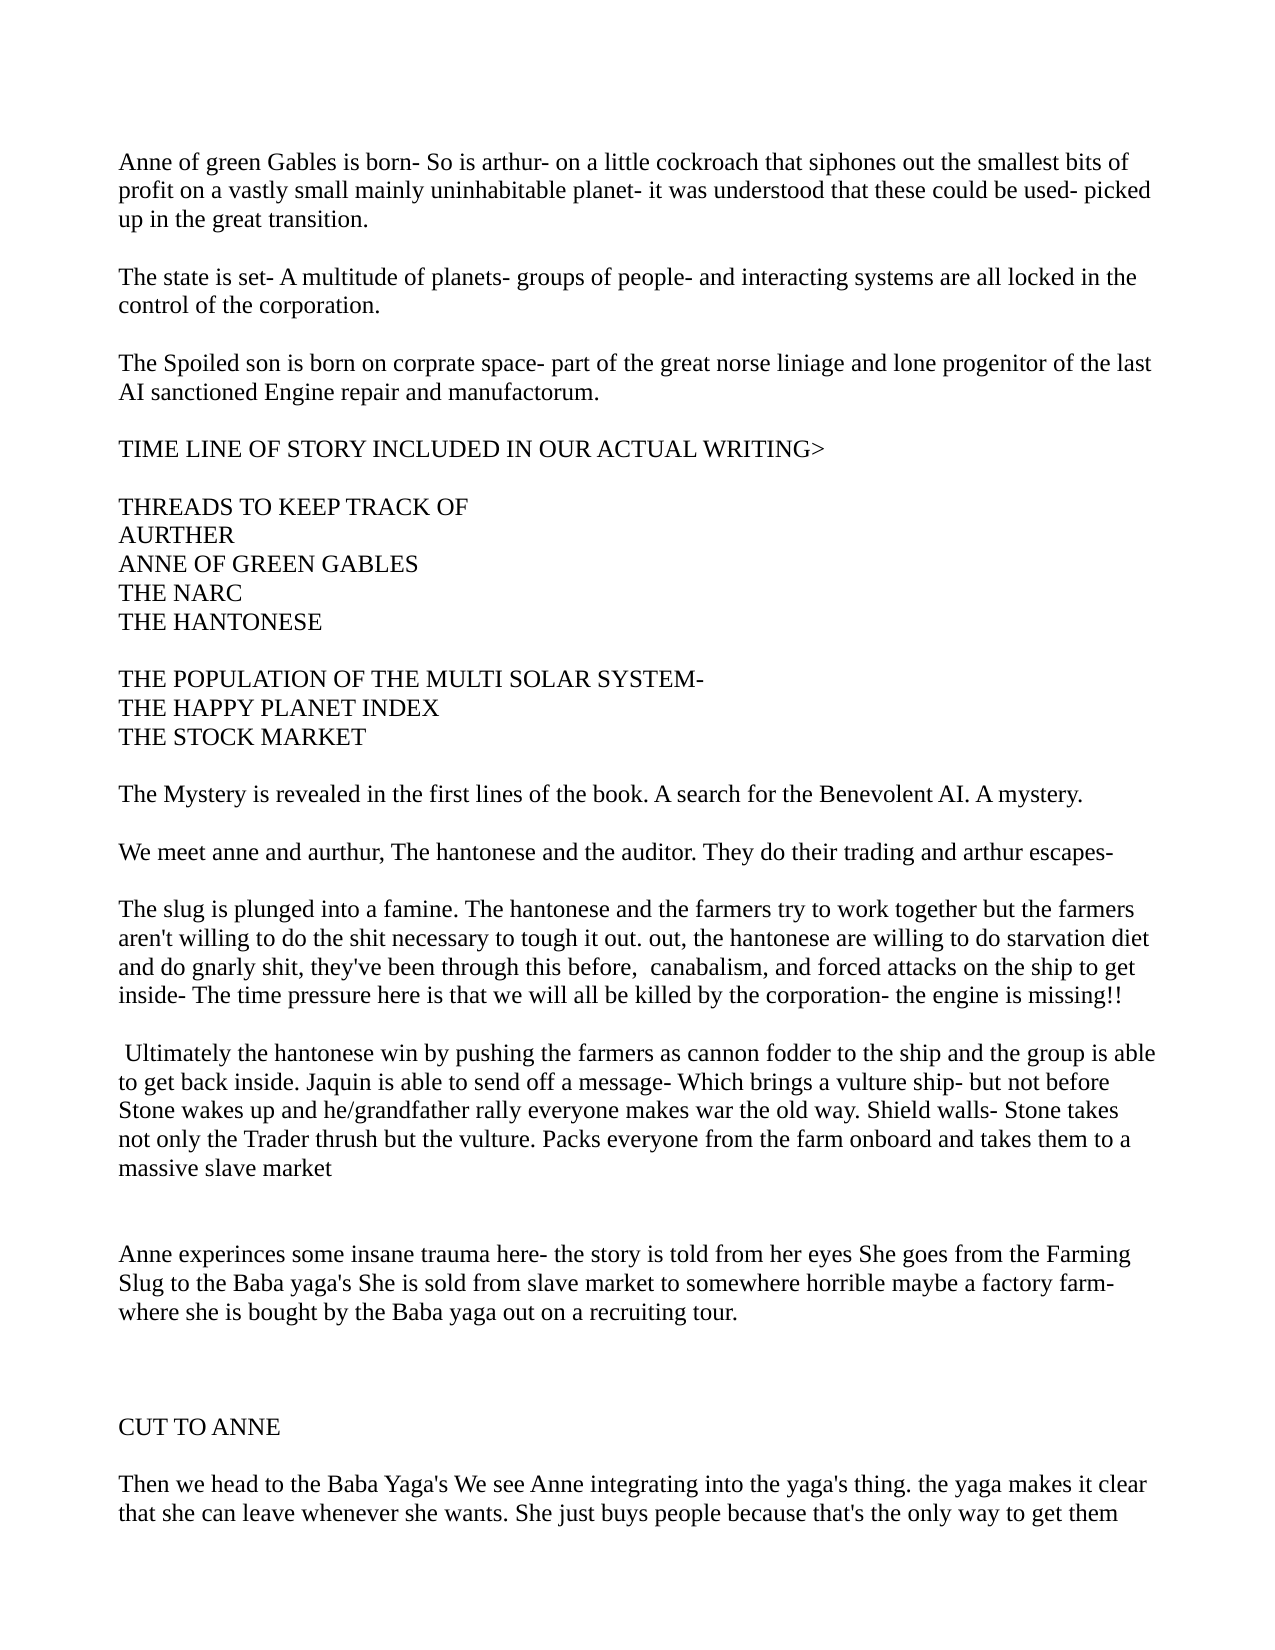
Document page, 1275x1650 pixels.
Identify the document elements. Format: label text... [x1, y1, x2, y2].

text Anne experinces some insane trauma here- the story is told from her eyes She goes from the Farming Slug to the Baba yaga's She is sold from slave market to somewhere horrible maybe a factory farm- where she is bought by the Baba yaga out on a recruiting tour. [118, 1182, 1157, 1383]
text Anne of green Gables is born- So is arthur- on a little cockroach that siphones out the smallest bits of profit on a vastly small mainly uninhabitable planet- it was understood that these could be used- picked up in the great transition. The state is set- A multitude of planets- groups of people- and interacting systems are all locked in the control of the corporation. The Spoiled son is born on corprate space- part of the great norse liniage and lone progenitor of the last AI sanctioned Engine repair and manufactorum. TIME LINE OF STORY INCLUDED IN OUR ACTUAL WRITING> THREADS TO KEEP TRACK OF AURTHER ANNE OF GREEN GABLES THE NARC THE HANTONESE [118, 118, 1157, 636]
text CUT TO ANNE Then we head to the Baba Yaga's We see Anne integrating into the yaga's thing. the yaga makes it clear that she can leave whenever she wants. She just buys people because that's the only way to get them [118, 1412, 1157, 1527]
text THE POPULATION OF THE MULTI SOLAR SYSTEM- THE HAPPY PLANET INDEX THE STOCK MARKET The Mystery is revealed in the first lines of the book. A search for the Benevolent AI. A mystery. We meet anne and aurthur, The hantonese and the auditor. They do their trading and arthur escapes- The slug is plunged into a famine. The hantonese and the farmers try to work together but the farmers aren't willing to do the shit necessary to tough it out. out, the hantonese are willing to do starvation diet and do gnarly shit, they've been through this before, canabalism, and forced attacks on the ship to get inside- The time pressure here is that we will all be killed by the corporation- the engine is missing!! Ultimately the hantonese win by pushing the farmers as cannon fodder to the ship and the group is able to get back inside. Jaquin is able to send off a message- Which brings a vulture ship- but not before Stone wakes up and he/grandfather rally everyone makes war the old way. Shield walls- Stone takes not only the Trader thrush but the vulture. Packs everyone from the farm onboard and takes them to a massive slave market [118, 664, 1157, 1182]
